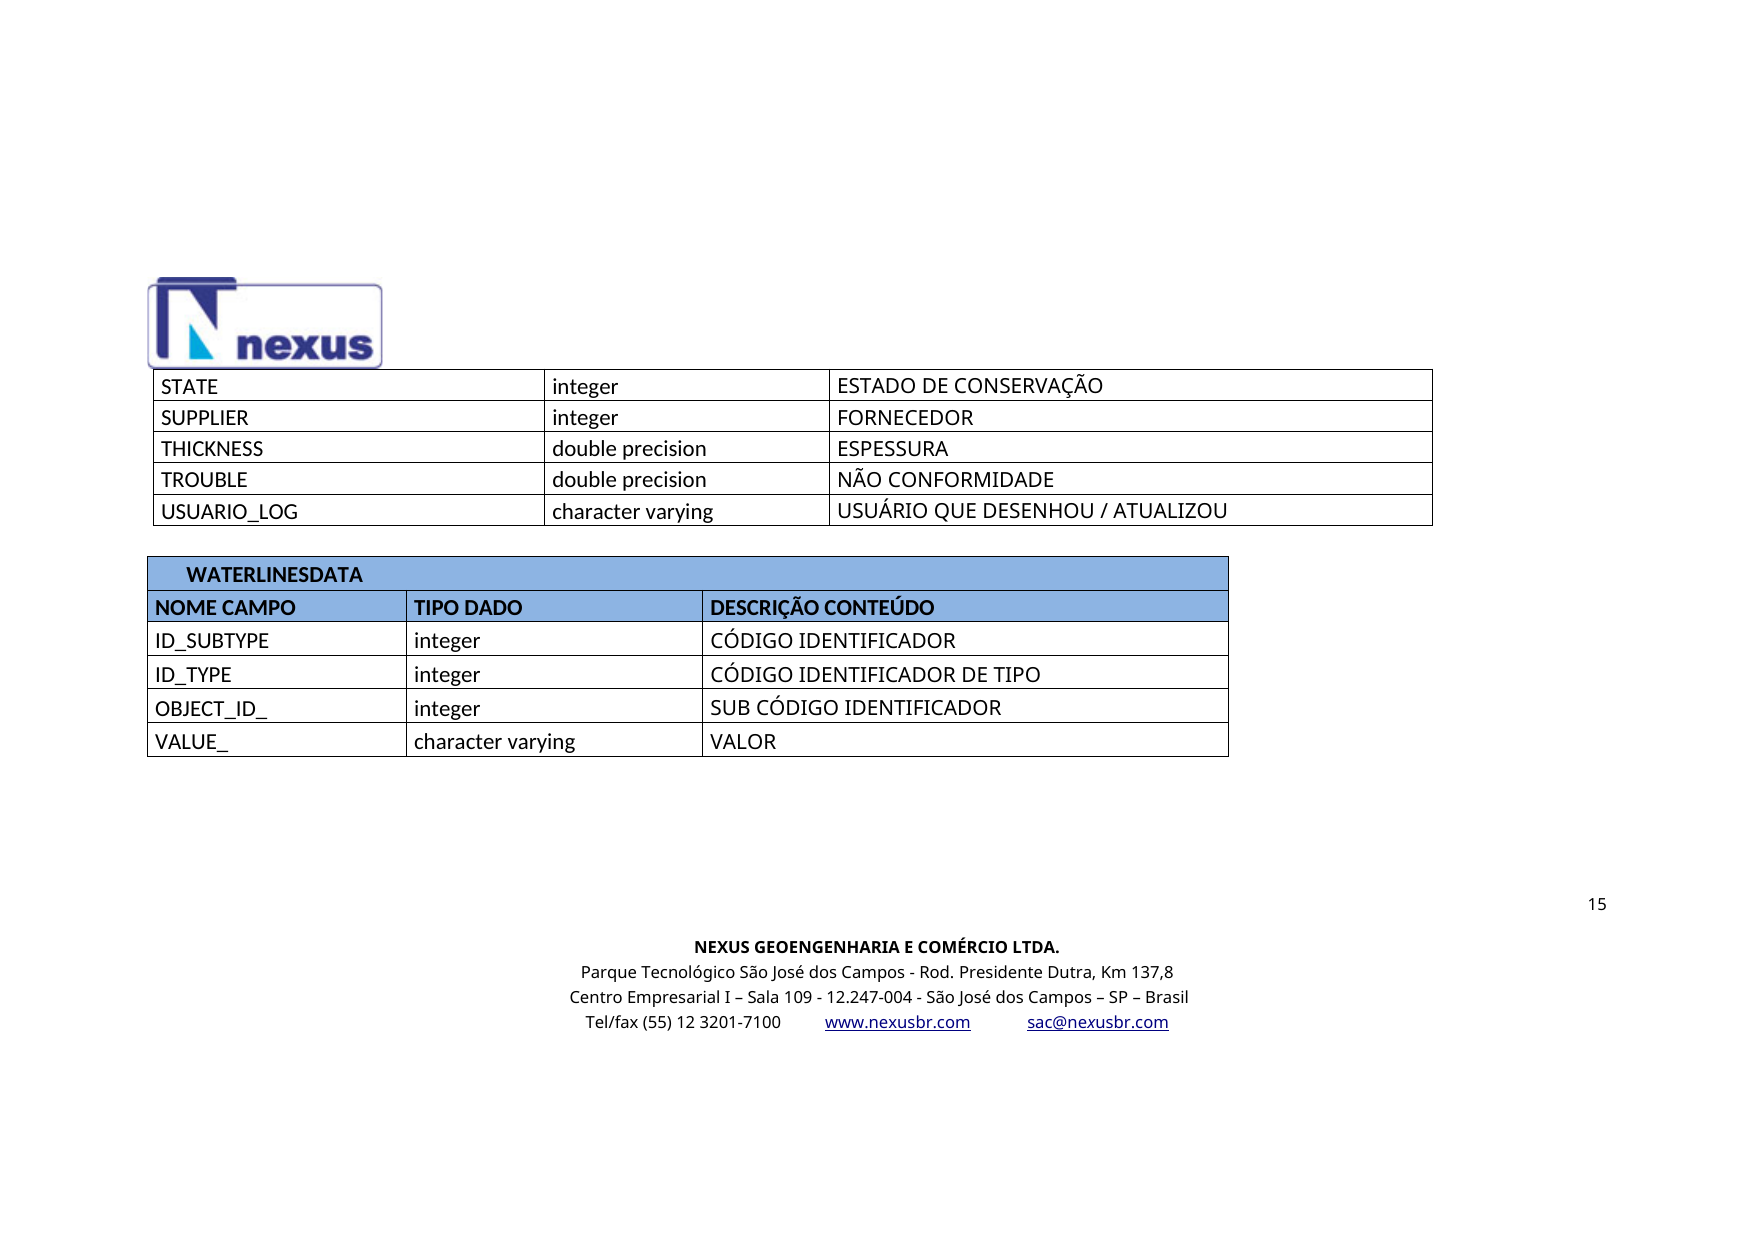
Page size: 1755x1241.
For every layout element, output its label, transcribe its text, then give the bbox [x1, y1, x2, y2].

table_cell double precision [545, 432, 829, 462]
table_cell ESTADO DE CONSERVAÇÃO [830, 370, 1432, 400]
table_cell [545, 526, 829, 556]
table_cell character varying [407, 723, 702, 756]
table_cell integer [545, 401, 829, 431]
table_cell [1229, 556, 1433, 590]
table_cell [830, 526, 1433, 556]
table_cell integer [407, 622, 702, 654]
table_cell VALOR [703, 723, 1228, 756]
table_cell SUPPLIER [154, 401, 544, 431]
table_cell NÃO CONFORMIDADE [830, 463, 1432, 493]
table_cell integer [407, 656, 702, 688]
table_cell ESPESSURA [830, 432, 1432, 462]
table_cell WATERLINESDATA [148, 557, 1228, 590]
table_cell [148, 525, 153, 556]
table_cell THICKNESS [154, 432, 544, 462]
table_cell USUARIO_LOG [154, 495, 544, 525]
table_cell [1229, 655, 1433, 688]
table_cell DESCRIÇÃO CONTEÚDO [703, 591, 1228, 621]
table_cell integer [545, 370, 829, 400]
table_cell TROUBLE [154, 463, 544, 493]
table_cell [1229, 621, 1433, 654]
table_cell [148, 369, 153, 400]
table_cell character varying [545, 495, 829, 525]
table_cell [1229, 590, 1433, 621]
table_cell CÓDIGO IDENTIFICADOR [703, 622, 1228, 654]
table_cell OBJECT_ID_ [148, 689, 406, 722]
table_cell double precision [545, 463, 829, 493]
table_cell [1229, 722, 1433, 756]
table_cell STATE [154, 370, 544, 400]
table_cell USUÁRIO QUE DESENHOU / ATUALIZOU [830, 495, 1432, 525]
table_cell VALUE_ [148, 723, 406, 756]
table_cell [148, 494, 153, 525]
table_cell [154, 526, 545, 556]
table_cell ID_TYPE [148, 656, 406, 688]
table_cell integer [407, 689, 702, 722]
table_cell FORNECEDOR [830, 401, 1432, 431]
table_cell [148, 462, 153, 493]
table_cell [148, 400, 153, 431]
table_cell ID_SUBTYPE [148, 622, 406, 654]
table_cell SUB CÓDIGO IDENTIFICADOR [703, 689, 1228, 722]
table_cell [1229, 688, 1433, 722]
table_cell [148, 431, 153, 462]
table_cell NOME CAMPO [148, 591, 406, 621]
table_cell TIPO DADO [407, 591, 702, 621]
table_cell CÓDIGO IDENTIFICADOR DE TIPO [703, 656, 1228, 688]
